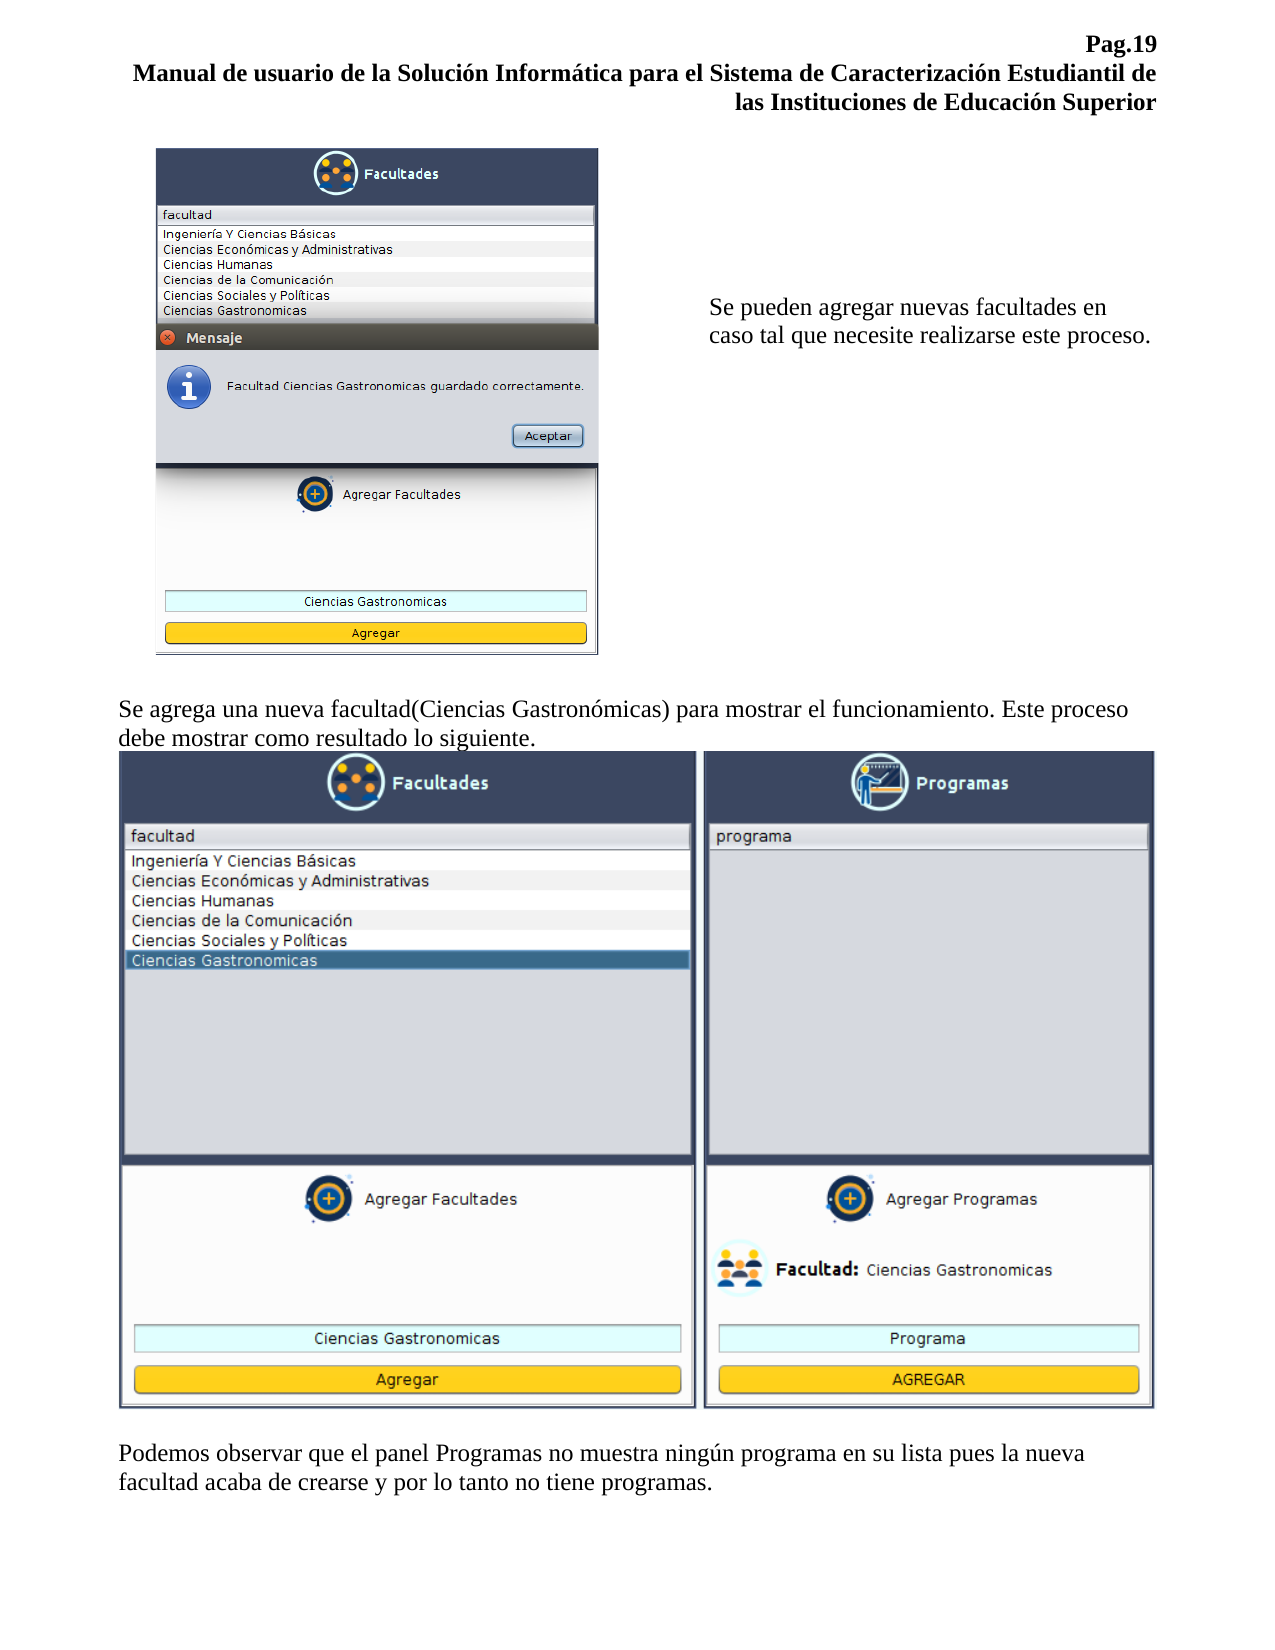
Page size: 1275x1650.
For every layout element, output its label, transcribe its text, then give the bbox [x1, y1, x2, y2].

picture [155, 148, 599, 655]
text Podemos observar que el panel Programas no muestra ningún programa en su lista pues la nueva facultad acaba de crearse y por lo tanto no tiene programas. [118, 1438, 1157, 1496]
text [118, 292, 155, 349]
picture [118, 751, 1157, 1410]
text Se pueden agregar nuevas facultades en caso tal que necesite realizarse este proceso. [599, 292, 1157, 349]
text Se agrega una nueva facultad(Ciencias Gastronómicas) para mostrar el funcionamiento. Este proceso debe mostrar como resultado lo siguiente. [118, 694, 1157, 751]
